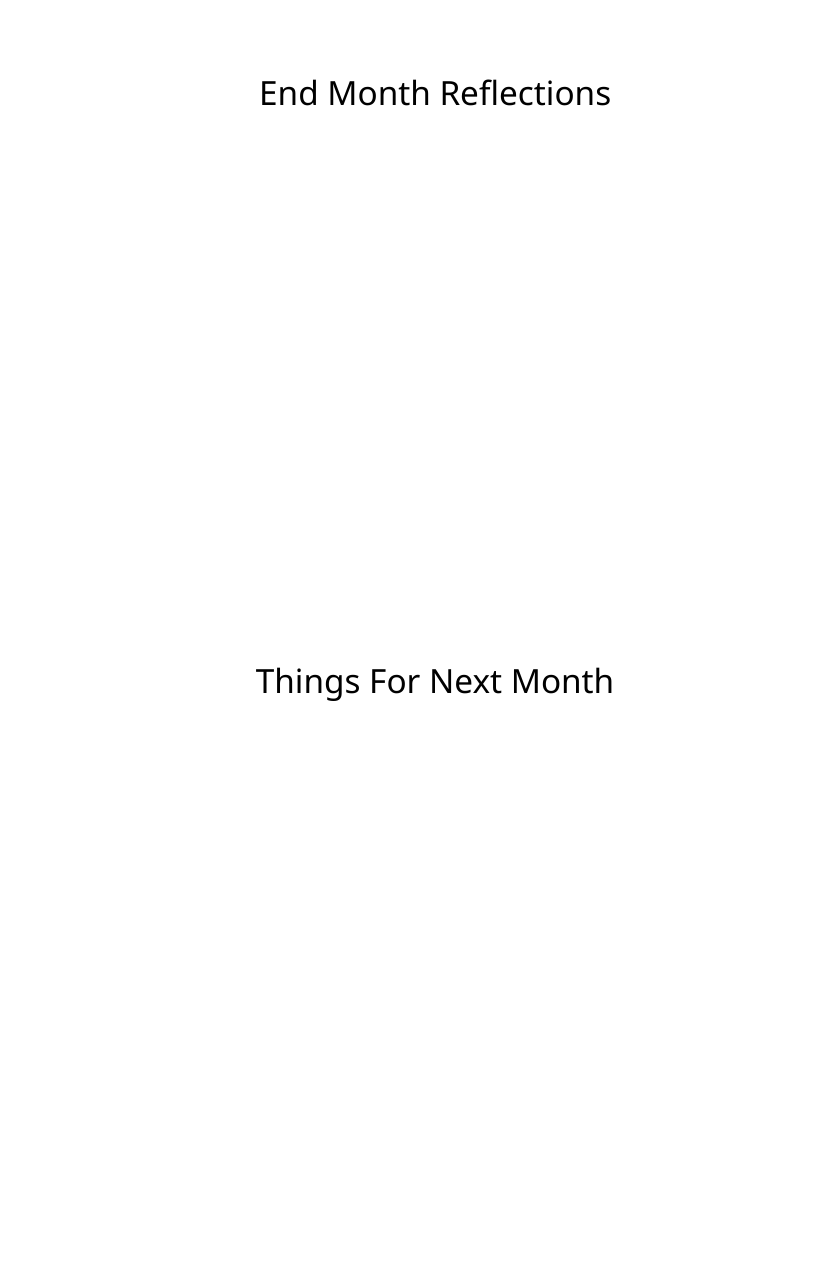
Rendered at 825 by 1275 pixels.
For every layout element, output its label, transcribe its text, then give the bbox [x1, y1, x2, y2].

subtitle Things For Next Month [45, 658, 825, 703]
subtitle End Month Reflections [45, 70, 825, 115]
